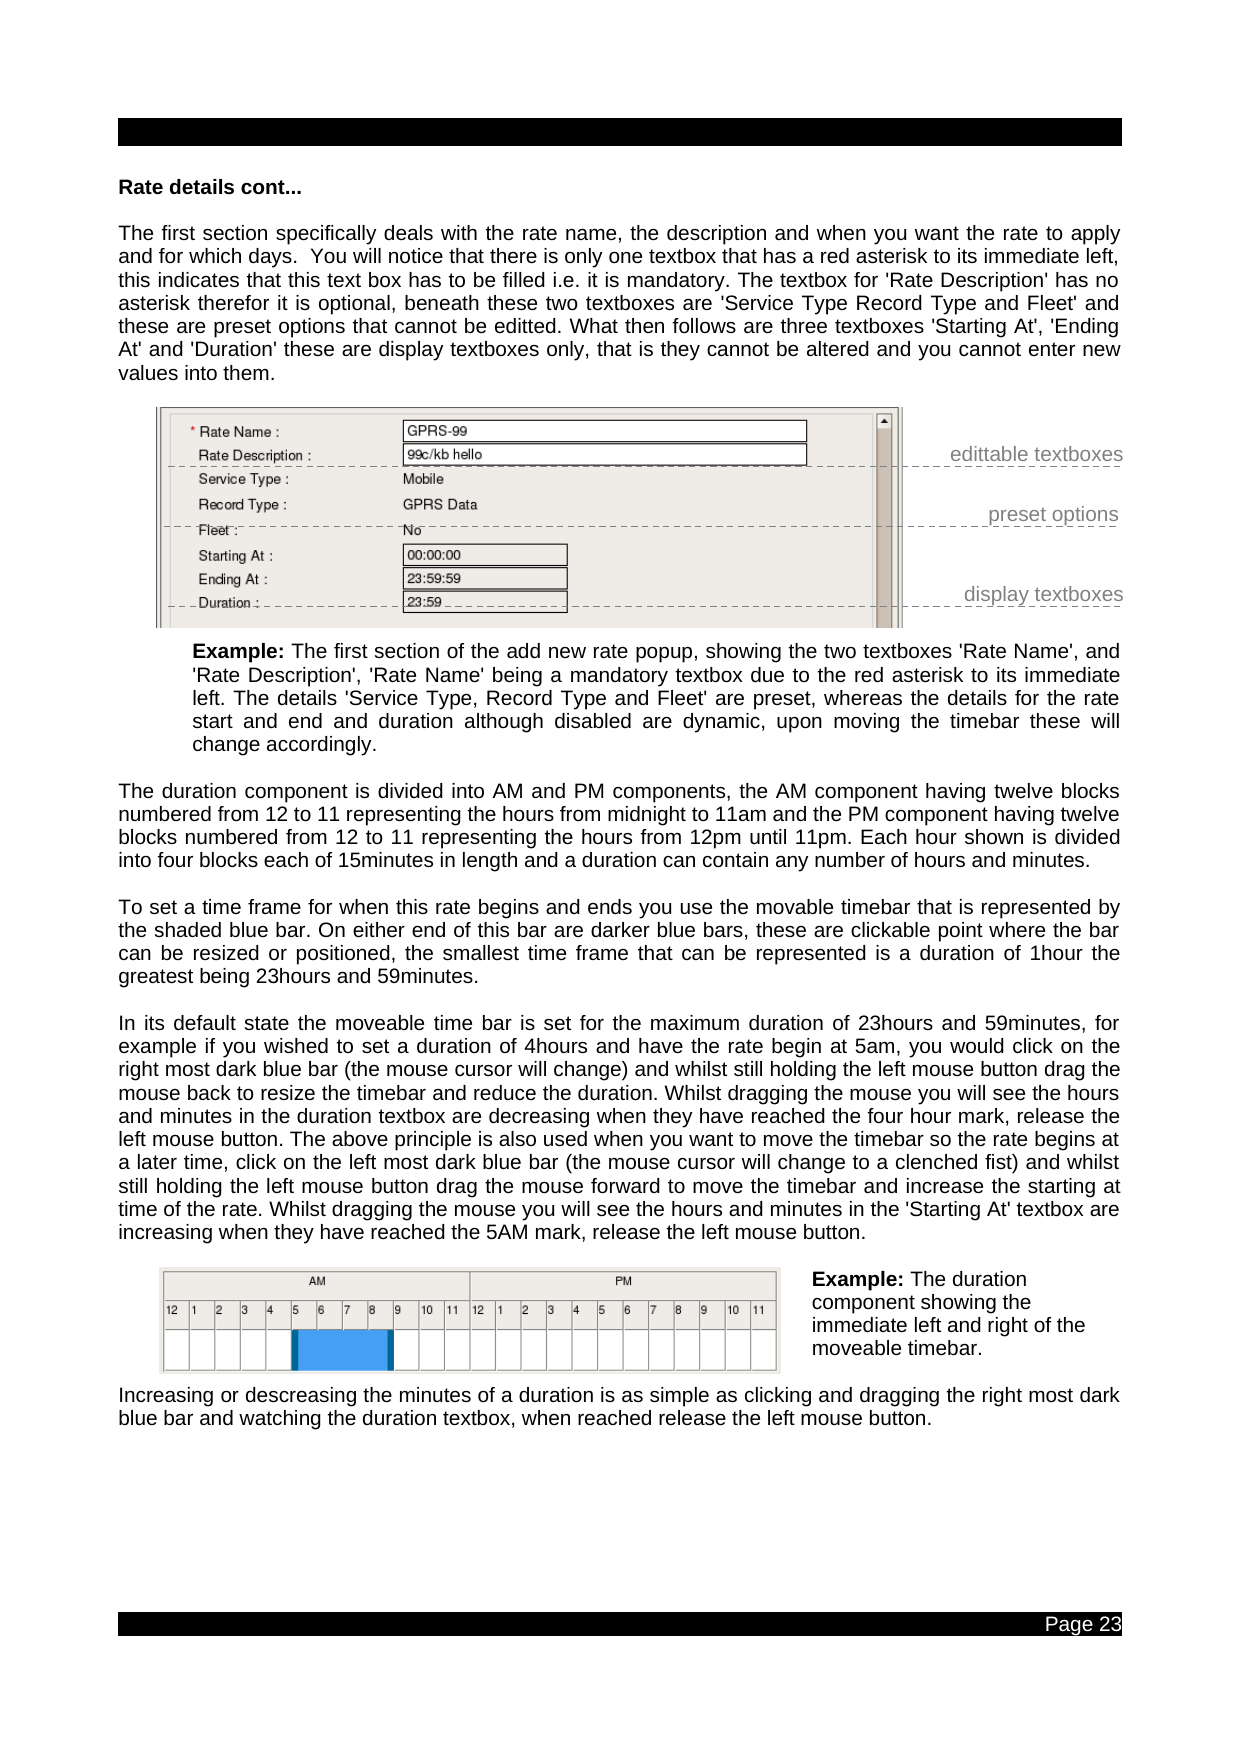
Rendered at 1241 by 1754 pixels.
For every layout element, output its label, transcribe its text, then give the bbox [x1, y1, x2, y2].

text Example: The first section of the add new rate popup, showing the two textboxes 'Rate Name', and 'Rate Description', 'Rate Name' being a mandatory textbox due to the red asterisk to its immediate left. The details 'Service Type, Record Type and Fleet' are preset, whereas the details for the rate start and end and duration although disabled are dynamic, upon moving the timebar these will change accordingly. [192, 640, 1122, 756]
text To set a time frame for when this rate begins and ends you use the movable timebar that is represented by the shaded blue bar. On either end of this bar are darker blue bars, these are clickable point where the bar can be resized or positioned, the smallest time frame that can be represented is a duration of 1hour the greatest being 23hours and 59minutes. [118, 895, 1122, 988]
text The first section specifically deals with the rate name, the description and when you want the rate to apply and for which days. You will notice that there is only one textbox that has a red asterisk to its immediate left, this indicates that this text box has to be filled i.e. it is mandatory. The textbox for 'Rate Description' has no asterisk therefor it is optional, beneath these two textboxes are 'Service Type Record Type and Fleet' and these are preset options that cannot be editted. What then follows are three textboxes 'Starting At', 'Ending At' and 'Duration' these are display textboxes only, that is they cannot be altered and you cannot enter new values into them. [118, 222, 1122, 384]
text In its default state the moveable time bar is set for the maximum duration of 23hours and 59minutes, for example if you wished to set a duration of 4hours and have the rate begin at 5am, you would click on the right most dark blue bar (the mouse cursor will change) and whilst still holding the left mouse button drag the mouse back to resize the timebar and reduce the duration. Whilst dragging the mouse you will see the hours and minutes in the duration textbox are decreasing when they have reached the four hour mark, release the left mouse button. The above principle is also used when you want to move the timebar so the rate begins at a later time, click on the left most dark blue bar (the mouse cursor will change to a clenched fist) and whilst still holding the left mouse button drag the mouse forward to move the timebar and increase the starting at time of the rate. Whilst dragging the mouse you will see the hours and minutes in the 'Starting At' textbox are increasing when they have reached the 5AM mark, release the left mouse button. [118, 1012, 1122, 1244]
text Rate details cont... [118, 175, 1122, 198]
text Example: The duration component showing the immediate left and right of the moveable timebar. [777, 1267, 1122, 1360]
picture [156, 407, 903, 628]
text [118, 1267, 159, 1360]
text Increasing or descreasing the minutes of a duration is as simple as clicking and dragging the right most dark blue bar and watching the duration textbox, when reached release the left mouse button. [118, 1383, 1122, 1430]
text The duration component is divided into AM and PM components, the AM component having twelve blocks numbered from 12 to 11 representing the hours from midnight to 11am and the PM component having twelve blocks numbered from 12 to 11 representing the hours from 12pm until 11pm. Each hour shown is divided into four blocks each of 15minutes in length and a duration can contain any number of hours and minutes. [118, 779, 1122, 872]
picture [159, 1267, 777, 1374]
